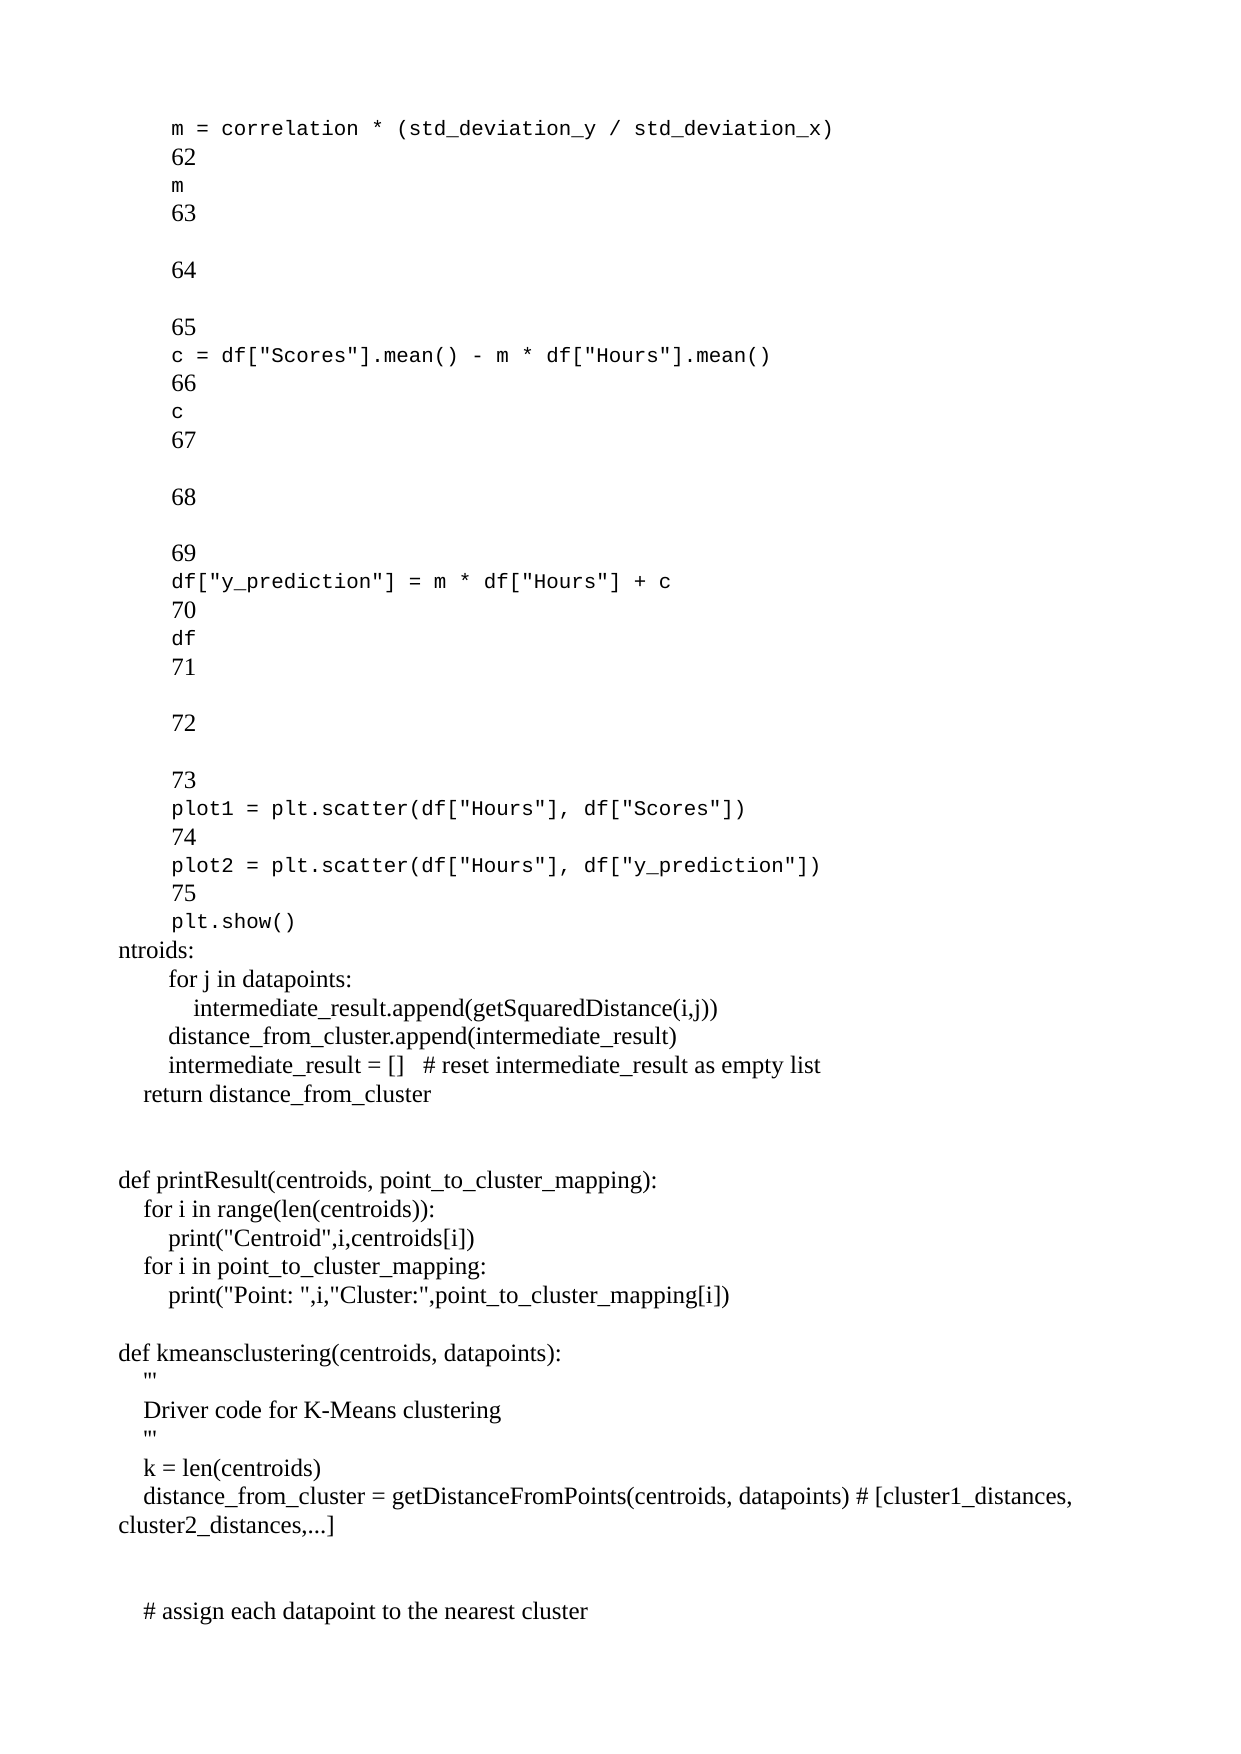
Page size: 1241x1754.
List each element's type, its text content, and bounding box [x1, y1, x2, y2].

text def kmeansclustering(centroids, datapoints): [118, 1338, 1122, 1366]
text df["y_prediction"] = m * df["Hours"] + c [171, 571, 1122, 595]
text 71 [171, 652, 1122, 681]
text 66 [171, 368, 1122, 397]
text print("Centroid",i,centroids[i]) [118, 1223, 1122, 1251]
text m [171, 175, 1122, 198]
text 68 [171, 482, 1122, 511]
text def printResult(centroids, point_to_cluster_mapping): [118, 1165, 1122, 1194]
text 75 [171, 878, 1122, 907]
text for i in range(len(centroids)): [118, 1194, 1122, 1223]
text intermediate_result.append(getSquaredDistance(i,j)) [118, 993, 1122, 1021]
text c = df["Scores"].mean() - m * df["Hours"].mean() [171, 345, 1122, 368]
text for j in datapoints: [118, 964, 1122, 993]
text 70 [171, 595, 1122, 624]
text ​ [171, 741, 1122, 765]
text ​ [171, 515, 1122, 538]
text plot1 = plt.scatter(df["Hours"], df["Scores"]) [171, 798, 1122, 822]
text 64 [171, 255, 1122, 284]
text df [171, 628, 1122, 652]
text 69 [171, 538, 1122, 567]
text intermediate_result = [] # reset intermediate_result as empty list [118, 1050, 1122, 1079]
text plt.show() [171, 911, 1122, 935]
text 73 [171, 765, 1122, 794]
text m = correlation * (std_deviation_y / std_deviation_x) [171, 118, 1122, 142]
text 72 [171, 708, 1122, 737]
text 74 [171, 822, 1122, 851]
text c [171, 401, 1122, 425]
text # assign each datapoint to the nearest cluster [118, 1596, 1122, 1625]
text ''' [118, 1366, 1122, 1395]
text 65 [171, 312, 1122, 341]
text return distance_from_cluster [118, 1079, 1122, 1108]
text ​ [171, 458, 1122, 482]
text ''' [118, 1424, 1122, 1453]
text k = len(centroids) [118, 1453, 1122, 1481]
text 63 [171, 198, 1122, 227]
text ntroids: [118, 935, 1122, 964]
text ​ [171, 685, 1122, 708]
text Driver code for K-Means clustering [118, 1395, 1122, 1424]
text ​ [171, 288, 1122, 312]
text distance_from_cluster.append(intermediate_result) [118, 1021, 1122, 1050]
text distance_from_cluster = getDistanceFromPoints(centroids, datapoints) # [cluster1_distances, cluster2_distances,...] [118, 1481, 1122, 1539]
text print("Point: ",i,"Cluster:",point_to_cluster_mapping[i]) [118, 1280, 1122, 1309]
text plot2 = plt.scatter(df["Hours"], df["y_prediction"]) [171, 855, 1122, 878]
text 62 [171, 142, 1122, 171]
text 67 [171, 425, 1122, 454]
text for i in point_to_cluster_mapping: [118, 1251, 1122, 1280]
text ​ [171, 231, 1122, 255]
